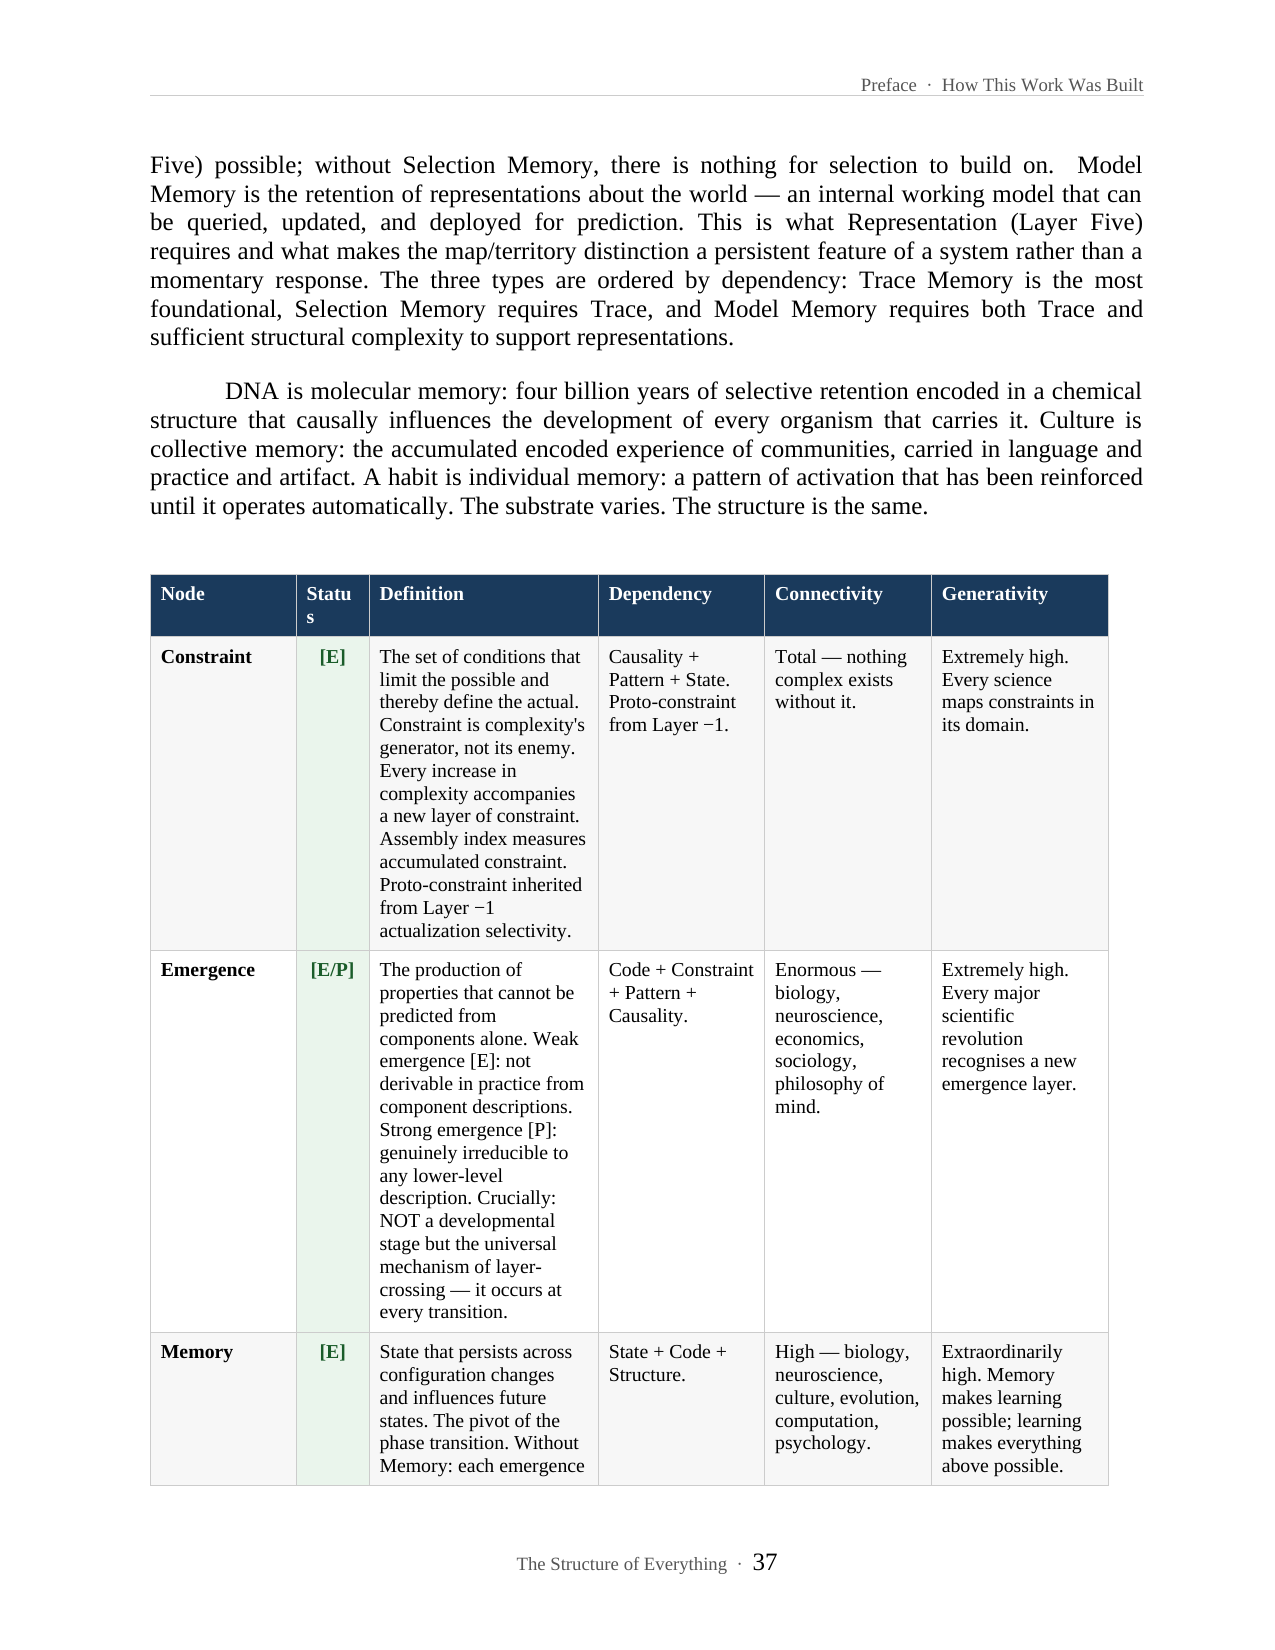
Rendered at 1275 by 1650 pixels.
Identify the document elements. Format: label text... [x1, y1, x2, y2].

table_cell Causality + Pattern + State. Proto-constraint from Layer −1. [599, 637, 764, 950]
table_header Connectivity [765, 575, 931, 636]
table_cell [E] [297, 1333, 369, 1485]
text Five) possible; without Selection Memory, there is nothing for selection to build on. Model Memory is the retention of representations about the world — an internal working model that can be queried, updated, and deployed for prediction. This is what Representation (Layer Five) requires and what makes the map/territory distinction a persistent feature of a system rather than a momentary response. The three types are ordered by dependency: Trace Memory is the most foundational, Selection Memory requires Trace, and Model Memory requires both Trace and sufficient structural complexity to support representations. [150, 150, 1144, 351]
table_cell Emergence [151, 951, 296, 1332]
table_cell High — biology, neuroscience, culture, evolution, computation, psychology. [765, 1333, 931, 1485]
table_cell Code + Constraint + Pattern + Causality. [599, 951, 764, 1332]
table_cell Total — nothing complex exists without it. [765, 637, 931, 950]
table_cell Enormous — biology, neuroscience, economics, sociology, philosophy of mind. [765, 951, 931, 1332]
table_cell The set of conditions that limit the possible and thereby define the actual. Constraint is complexity's generator, not its enemy. Every increase in complexity accompanies a new layer of constraint. Assembly index measures accumulated constraint. Proto-constraint inherited from Layer −1 actualization selectivity. [370, 637, 598, 950]
table_header Node [151, 575, 296, 636]
table_cell Extremely high. Every major scientific revolution recognises a new emergence layer. [932, 951, 1108, 1332]
table_cell State that persists across configuration changes and influences future states. The pivot of the phase transition. Without Memory: each emergence [370, 1333, 598, 1485]
table_header Dependency [599, 575, 764, 636]
table_cell Extraordinarily high. Memory makes learning possible; learning makes everything above possible. [932, 1333, 1108, 1485]
table_header Status [297, 575, 369, 636]
table_header Generativity [932, 575, 1108, 636]
table_cell [E] [297, 637, 369, 950]
table_cell The production of properties that cannot be predicted from components alone. Weak emergence [E]: not derivable in practice from component descriptions. Strong emergence [P]: genuinely irreducible to any lower-level description. Crucially: NOT a developmental stage but the universal mechanism of layer-crossing — it occurs at every transition. [370, 951, 598, 1332]
table_cell State + Code + Structure. [599, 1333, 764, 1485]
table_header Definition [370, 575, 598, 636]
table_cell Constraint [151, 637, 296, 950]
table_cell Memory [151, 1333, 296, 1485]
table_cell [E/P] [297, 951, 369, 1332]
text DNA is molecular memory: four billion years of selective retention encoded in a chemical structure that causally influences the development of every organism that carries it. Culture is collective memory: the accumulated encoded experience of communities, carried in language and practice and artifact. A habit is individual memory: a pattern of activation that has been reinforced until it operates automatically. The substrate varies. The structure is the same. [150, 376, 1144, 520]
table_cell Extremely high. Every science maps constraints in its domain. [932, 637, 1108, 950]
